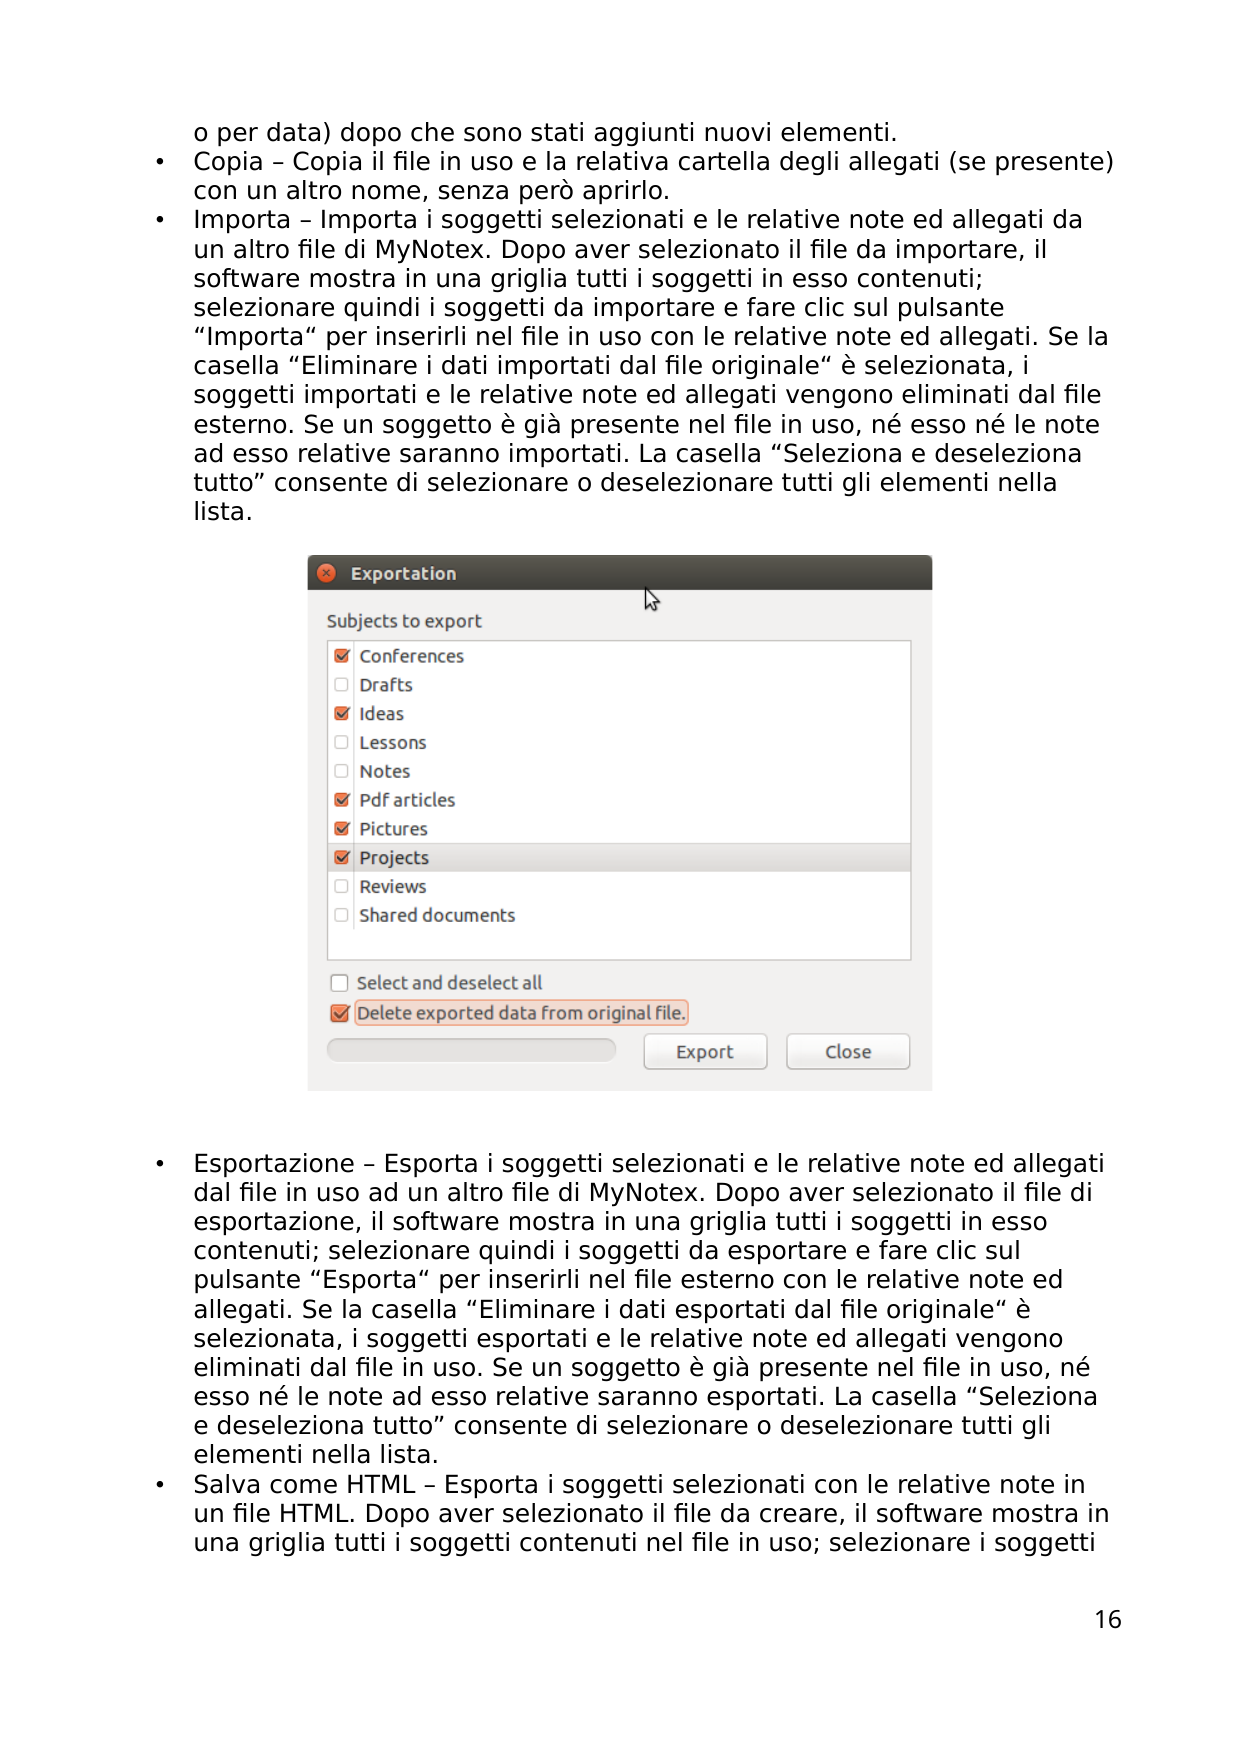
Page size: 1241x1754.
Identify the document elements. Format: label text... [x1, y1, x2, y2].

list Salva come HTML – Esporta i soggetti selezionati con le relative note in un file HTML. Dopo aver selezionato il file da creare, il software mostra in una griglia tutti i soggetti contenuti nel file in uso; selezionare i soggetti [156, 1470, 1122, 1557]
list Esportazione – Esporta i soggetti selezionati e le relative note ed allegati dal file in uso ad un altro file di MyNotex. Dopo aver selezionato il file di esportazione, il software mostra in una griglia tutti i soggetti in esso contenuti; selezionare quindi i soggetti da esportare e fare clic sul pulsante “Esporta“ per inserirli nel file esterno con le relative note ed allegati. Se la casella “Eliminare i dati esportati dal file originale“ è selezionata, i soggetti esportati e le relative note ed allegati vengono eliminati dal file in uso. Se un soggetto è già presente nel file in uso, né esso né le note ad esso relative saranno esportati. La casella “Seleziona e deseleziona tutto” consente di selezionare o deselezionare tutti gli elementi nella lista. [156, 1149, 1122, 1470]
list Copia – Copia il file in uso e la relativa cartella degli allegati (se presente) con un altro nome, senza però aprirlo. [156, 147, 1122, 206]
list Importa – Importa i soggetti selezionati e le relative note ed allegati da un altro file di MyNotex. Dopo aver selezionato il file da importare, il software mostra in una griglia tutti i soggetti in esso contenuti; selezionare quindi i soggetti da importare e fare clic sul pulsante “Importa“ per inserirli nel file in uso con le relative note ed allegati. Se la casella “Eliminare i dati importati dal file originale“ è selezionata, i soggetti importati e le relative note ed allegati vengono eliminati dal file esterno. Se un soggetto è già presente nel file in uso, né esso né le note ad esso relative saranno importati. La casella “Seleziona e deseleziona tutto” consente di selezionare o deselezionare tutti gli elementi nella lista. [156, 206, 1122, 526]
list o per data) dopo che sono stati aggiunti nuovi elementi. [156, 118, 1122, 147]
picture [307, 555, 933, 1091]
